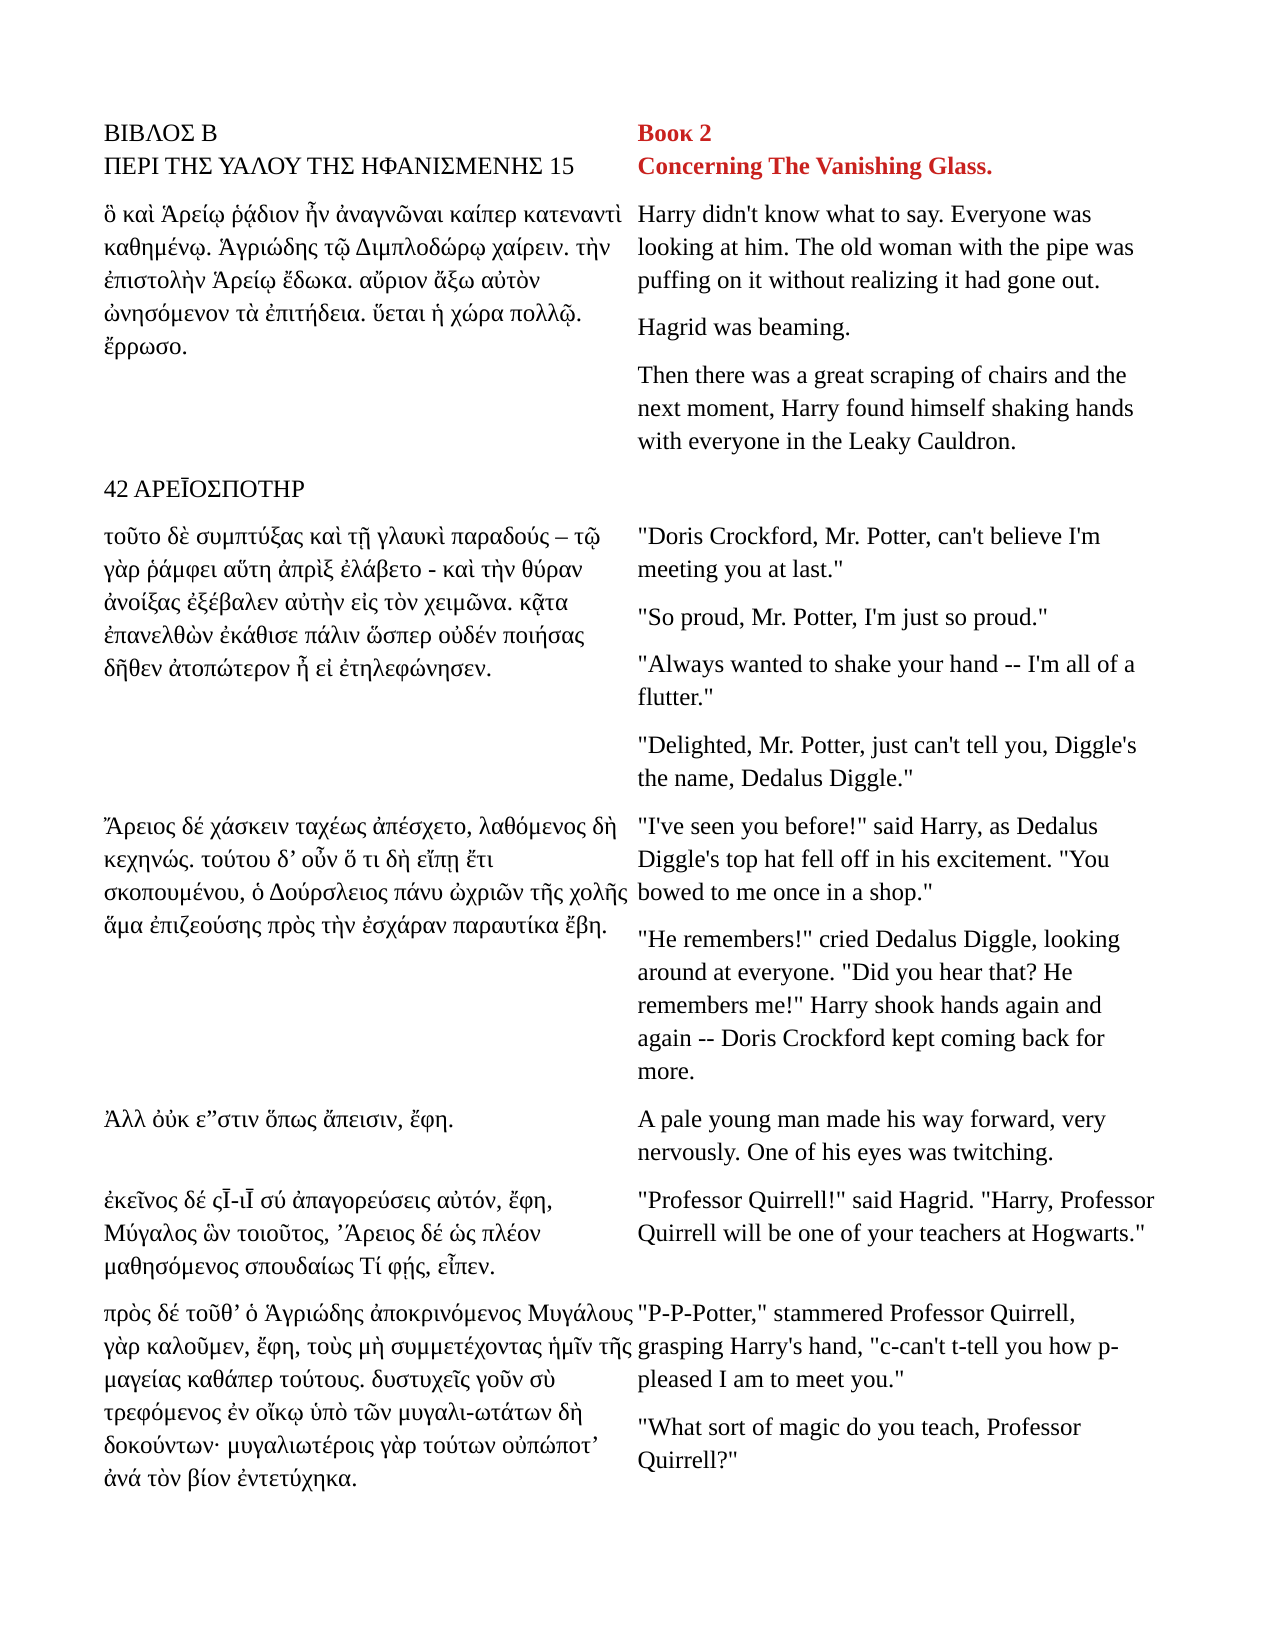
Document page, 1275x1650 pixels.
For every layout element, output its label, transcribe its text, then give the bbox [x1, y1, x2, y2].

table_cell "Professor Quirrell!" said Hagrid. "Harry, Professor Quirrell will be one of your teachers at Hogwarts." [638, 1185, 1157, 1298]
table_cell Ἄρειος δέ χάσκειν ταχέως ἀπέσχετο, λαθόμενος δὴ κεχηνώς. τούτου δ’ οὖν ὅ τι δὴ εἴπῃ ἔτι σκοπουμένου, ὁ Δούρσλειος πάνυ ὠχριῶν τῆς χολῆς ἅμα ἐπιζεούσης πρὸς τὴν ἐσχάραν παραυτίκα ἔβη. [104, 811, 637, 1104]
table_cell πρὸς δέ τοῦθ’ ὁ Ἁγριώδης ἀποκρινόμενος Μυγάλους γὰρ καλοῦμεν, ἔφη, τοὺς μὴ συμμετέχοντας ἡμῖν τῆς μαγείας καθάπερ τούτους. δυστυχεῖς γοῦν σὺ τρεφόμενος ἐν οἴκῳ ὑπὸ τῶν μυγαλι-ωτάτων δὴ δοκούντων· μυγαλιωτέροις γὰρ τούτων οὐπώποτ’ ἀνά τὸν βίον ἐντετύχηκα. [104, 1298, 637, 1511]
table_header Βοοκ 2 Concerning The Vanishing Glass. [638, 118, 1157, 199]
table_cell ἐκεῖνος δέ ςῙ-ιῙ σύ ἀπαγορεύσεις αὐτόν, ἔφη, Μύγαλος ὣν τοιοῦτος, ’Άρειος δέ ὡς πλέον μαθησόμενος σπουδαίως Τί φῄς, εἶπεν. [104, 1185, 637, 1298]
table_cell "Doris Crockford, Mr. Potter, can't believe I'm meeting you at last." "So proud, Mr. Potter, I'm just so proud." "Always wanted to shake your hand -- I'm all of a flutter." "Delighted, Mr. Potter, just can't tell you, Diggle's the name, Dedalus Diggle." [638, 521, 1157, 811]
table_cell 42 ΑΡΕῙΟΣΠΟΤΗΡ [104, 474, 637, 521]
table_cell ὃ καὶ Ἁρείῳ ῥᾴδιον ἦν ἀναγνῶναι καίπερ κατεναντὶ καθημένῳ. Ἁγριώδης τῷ Διμπλοδώρῳ χαίρειν. τὴν ἐπιστολὴν Ἁρείῳ ἔδωκα. αὔριον ἄξω αὐτὸν ὠνησόμενον τὰ ἐπιτήδεια. ὕεται ἡ χώρα πολλῷ. ἔρρωσο. [104, 199, 637, 474]
table_cell τοῦτο δὲ συμπτύξας καὶ τῇ γλαυκὶ παραδούς – τῷ γὰρ ῥάμφει αὕτη ἀπρὶξ ἐλάβετο - καὶ τὴν θύραν ἀνοίξας ἐξέβαλεν αὐτὴν εἰς τὸν χειμῶνα. κᾷτα ἐπανελθὼν ἐκάθισε πάλιν ὥσπερ οὐδέν ποιήσας δῆθεν ἀτοπώτερον ἦ εἰ ἐτηλεφώνησεν. [104, 521, 637, 811]
table_cell [638, 474, 1157, 521]
table_header ΒΙΒΛΟΣ Β ΠΕΡΙ ΤΗΣ ΥΑΛΟΥ ΤΗΣ ΗΦΑΝΙΣΜΕΝΗΣ 15 [104, 118, 637, 199]
table_cell Ἀλλ ὀὐκ ε”στιν ὅπως ἄπεισιν, ἔφη. [104, 1104, 637, 1185]
table_cell "I've seen you before!" said Harry, as Dedalus Diggle's top hat fell off in his excitement. "You bowed to me once in a shop." "He remembers!" cried Dedalus Diggle, looking around at everyone. "Did you hear that? He remembers me!" Harry shook hands again and again -- Doris Crockford kept coming back for more. [638, 811, 1157, 1104]
table_cell Harry didn't know what to say. Everyone was looking at him. The old woman with the pipe was puffing on it without realizing it had gone out. Hagrid was beaming. Then there was a great scraping of chairs and the next moment, Harry found himself shaking hands with everyone in the Leaky Cauldron. [638, 199, 1157, 474]
table_cell "P-P-Potter," stammered Professor Quirrell, grasping Harry's hand, "c-can't t-tell you how p- pleased I am to meet you." "What sort of magic do you teach, Professor Quirrell?" [638, 1298, 1157, 1511]
table_cell A pale young man made his way forward, very nervously. One of his eyes was twitching. [638, 1104, 1157, 1185]
